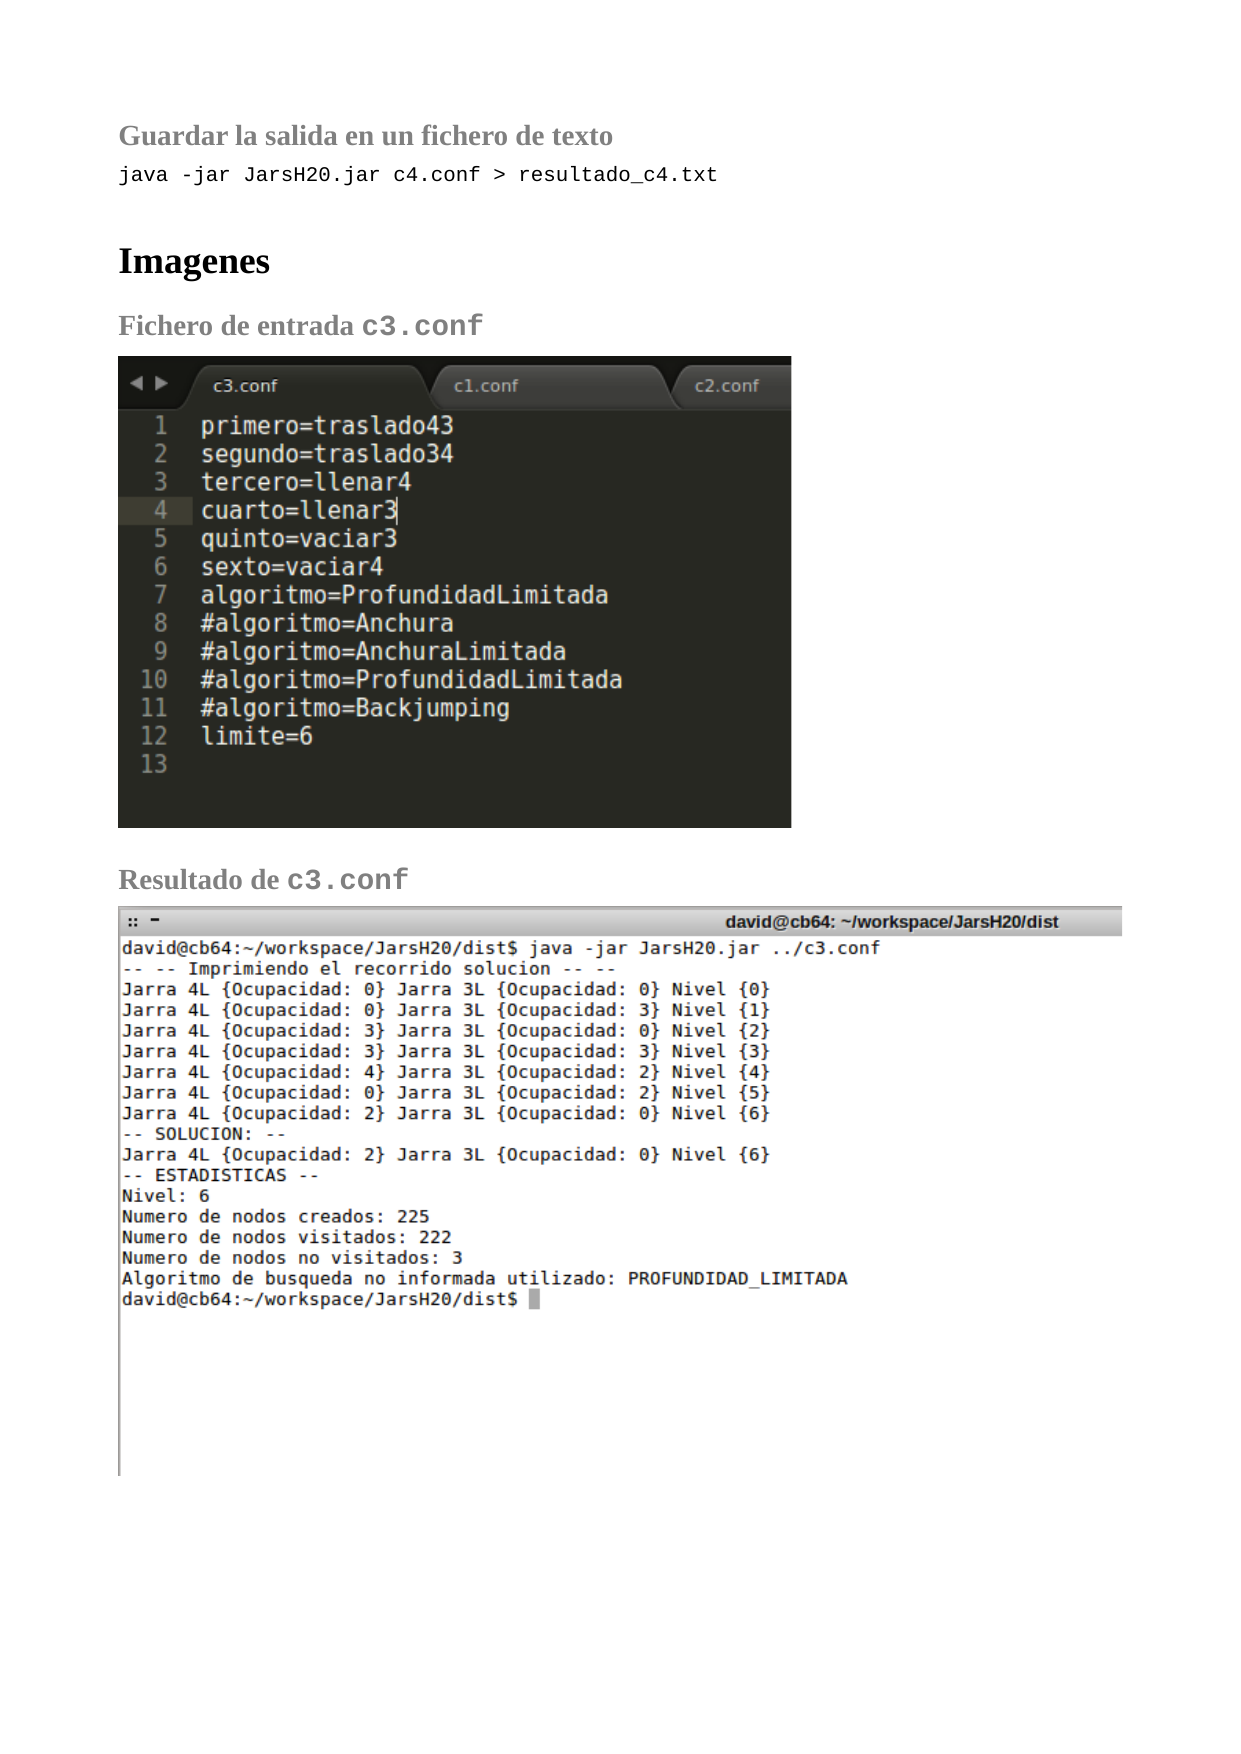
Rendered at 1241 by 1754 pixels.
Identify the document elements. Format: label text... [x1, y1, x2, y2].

picture [118, 906, 1123, 1476]
subtitle Guardar la salida en un fichero de texto [118, 118, 1122, 152]
picture [118, 356, 792, 828]
subtitle Fichero de entrada c3.conf [118, 308, 1122, 344]
text java -jar JarsH20.jar c4.conf > resultado_c4.txt [118, 164, 1122, 188]
subtitle Imagenes [118, 238, 1122, 281]
subtitle Resultado de c3.conf [118, 862, 1122, 898]
